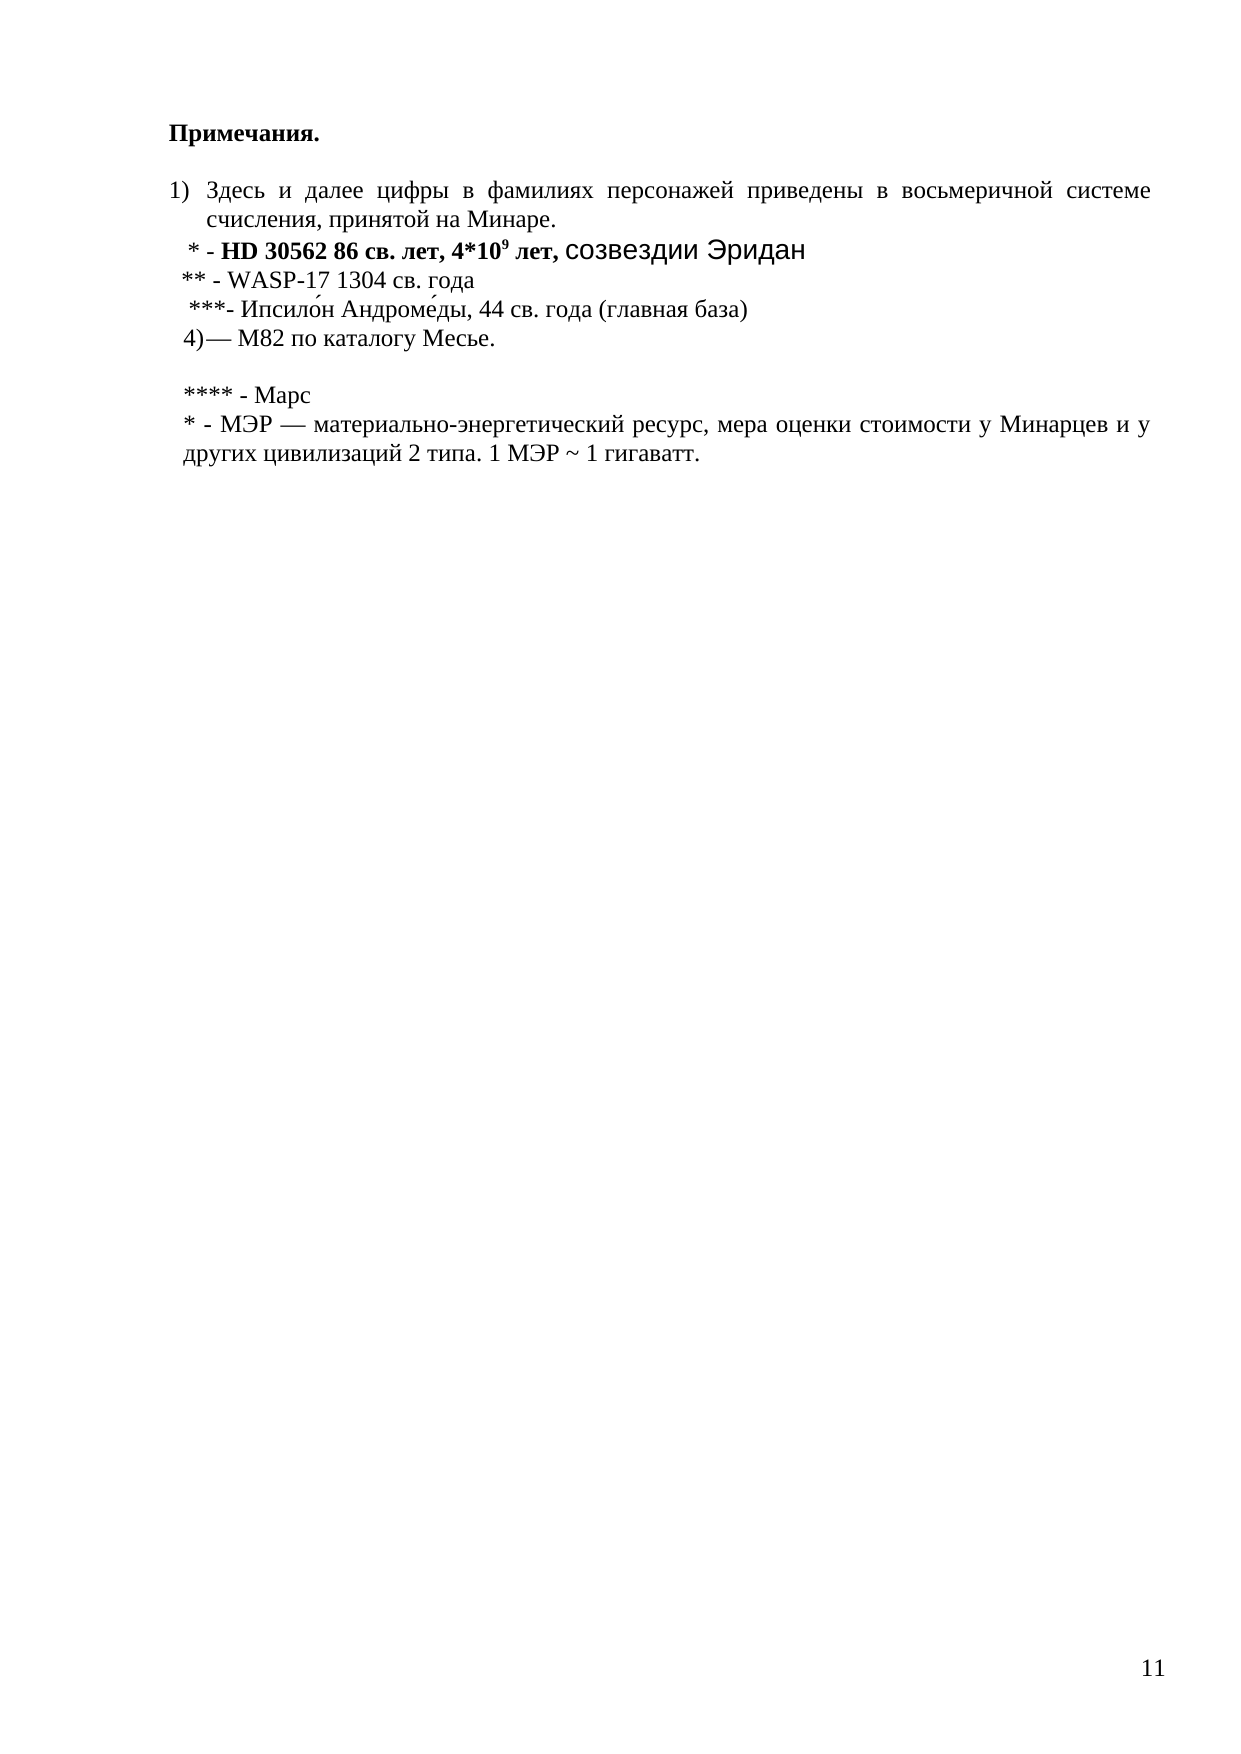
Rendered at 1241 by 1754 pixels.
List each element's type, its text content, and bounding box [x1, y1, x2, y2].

text * - HD 30562 86 св. лет, 4*109 лет, созвездии Эридан [131, 233, 1152, 266]
text ** - WASP-17 1304 св. года [131, 266, 1152, 294]
text Примечания. [169, 118, 1152, 147]
text ***- Ипсило́н Андроме́ды, 44 св. года (главная база) [188, 294, 1152, 323]
text **** - Марс [183, 381, 1152, 409]
list Здесь и далее цифры в фамилиях персонажей приведены в восьмеричной системе счисления, принятой на Минаре. [169, 176, 1152, 233]
text * - МЭР — материально-энергетический ресурс, мера оценки стоимости у Минарцев и у других цивилизаций 2 типа. 1 МЭР ~ 1 гигаватт. [183, 409, 1152, 467]
list — М82 по каталогу Месье. [183, 323, 1152, 352]
